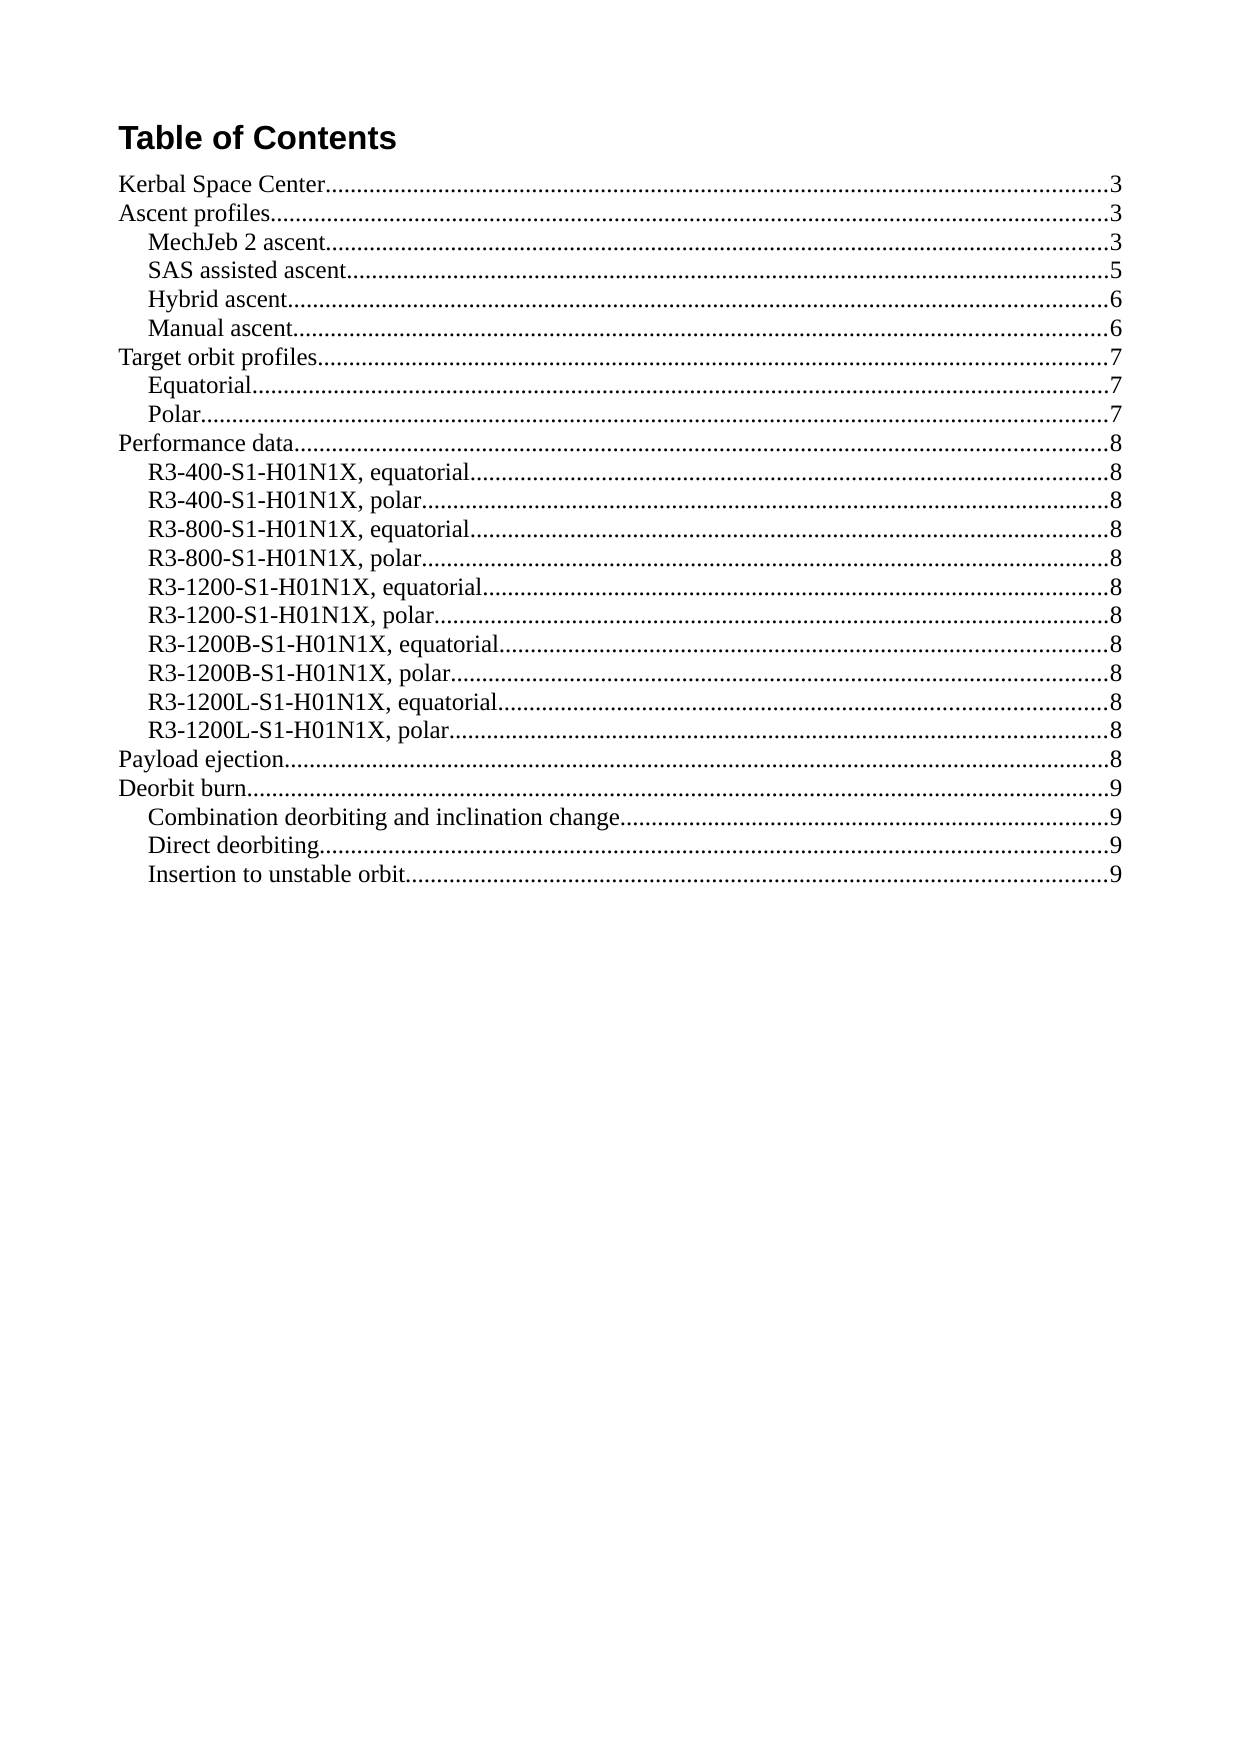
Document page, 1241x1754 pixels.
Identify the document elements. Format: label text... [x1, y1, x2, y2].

text Target orbit profiles 7 [118, 342, 1122, 370]
text Kerbal Space Center 3 [118, 169, 1122, 198]
text Combination deorbiting and inclination change 9 [148, 802, 1122, 830]
text Deorbit burn 9 [118, 773, 1122, 802]
text MechJeb 2 ascent 3 [148, 227, 1122, 255]
text Payload ejection 8 [118, 744, 1122, 773]
subtitle Table of Contents [118, 118, 1122, 157]
text Performance data 8 [118, 428, 1122, 457]
text R3-800-S1-H01N1X, equatorial 8 [148, 514, 1122, 543]
text Manual ascent 6 [148, 313, 1122, 342]
text R3-1200B-S1-H01N1X, equatorial 8 [148, 629, 1122, 658]
text R3-1200-S1-H01N1X, equatorial 8 [148, 572, 1122, 600]
text SAS assisted ascent 5 [148, 255, 1122, 284]
text Insertion to unstable orbit 9 [148, 859, 1122, 888]
text R3-800-S1-H01N1X, polar 8 [148, 543, 1122, 572]
text Polar 7 [148, 399, 1122, 428]
text Ascent profiles 3 [118, 198, 1122, 227]
text Equatorial 7 [148, 370, 1122, 399]
text R3-400-S1-H01N1X, polar 8 [148, 485, 1122, 514]
text R3-1200-S1-H01N1X, polar 8 [148, 600, 1122, 629]
text R3-1200L-S1-H01N1X, equatorial 8 [148, 687, 1122, 715]
text R3-1200B-S1-H01N1X, polar 8 [148, 658, 1122, 687]
text R3-1200L-S1-H01N1X, polar 8 [148, 715, 1122, 744]
text R3-400-S1-H01N1X, equatorial 8 [148, 457, 1122, 485]
text Hybrid ascent 6 [148, 284, 1122, 313]
text Direct deorbiting 9 [148, 830, 1122, 859]
